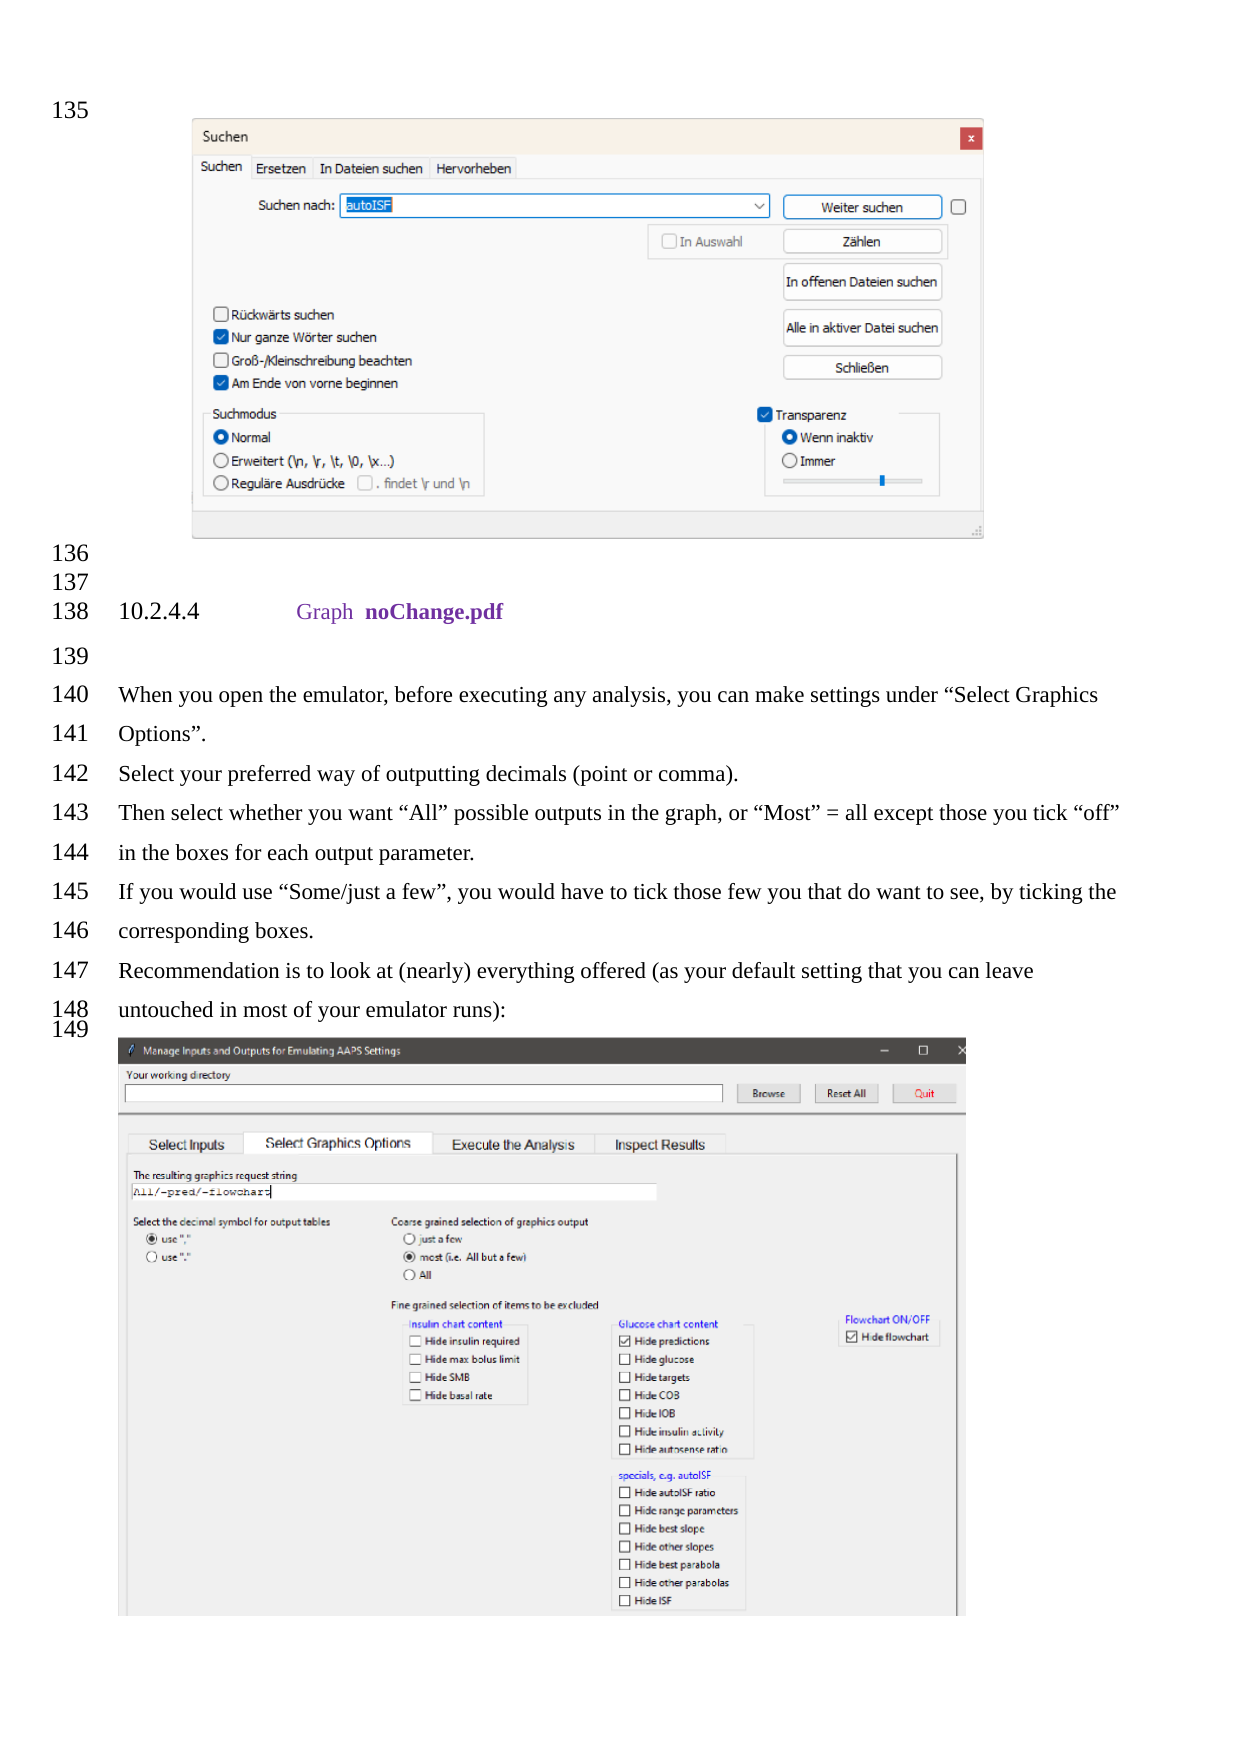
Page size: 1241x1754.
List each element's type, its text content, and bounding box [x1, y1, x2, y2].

list Graph noChange.pdf [118, 596, 1122, 624]
text Recommendation is to look at (nearly) everything offered (as your default setting that you can leave untouched in most of your emulator runs): [118, 957, 1122, 1615]
text Select your preferred way of outputting decimals (point or comma). [118, 760, 1122, 786]
text If you would use “Some/just a few”, you would have to tick those few you that do want to see, by ticking the corresponding boxes. [118, 878, 1122, 944]
text Then select whether you want “All” possible outputs in the graph, or “Most” = all except those you tick “off” in the boxes for each output parameter. [118, 799, 1122, 865]
text When you open the emulator, before executing any analysis, you can make settings under “Select Graphics Options”. [118, 681, 1122, 747]
